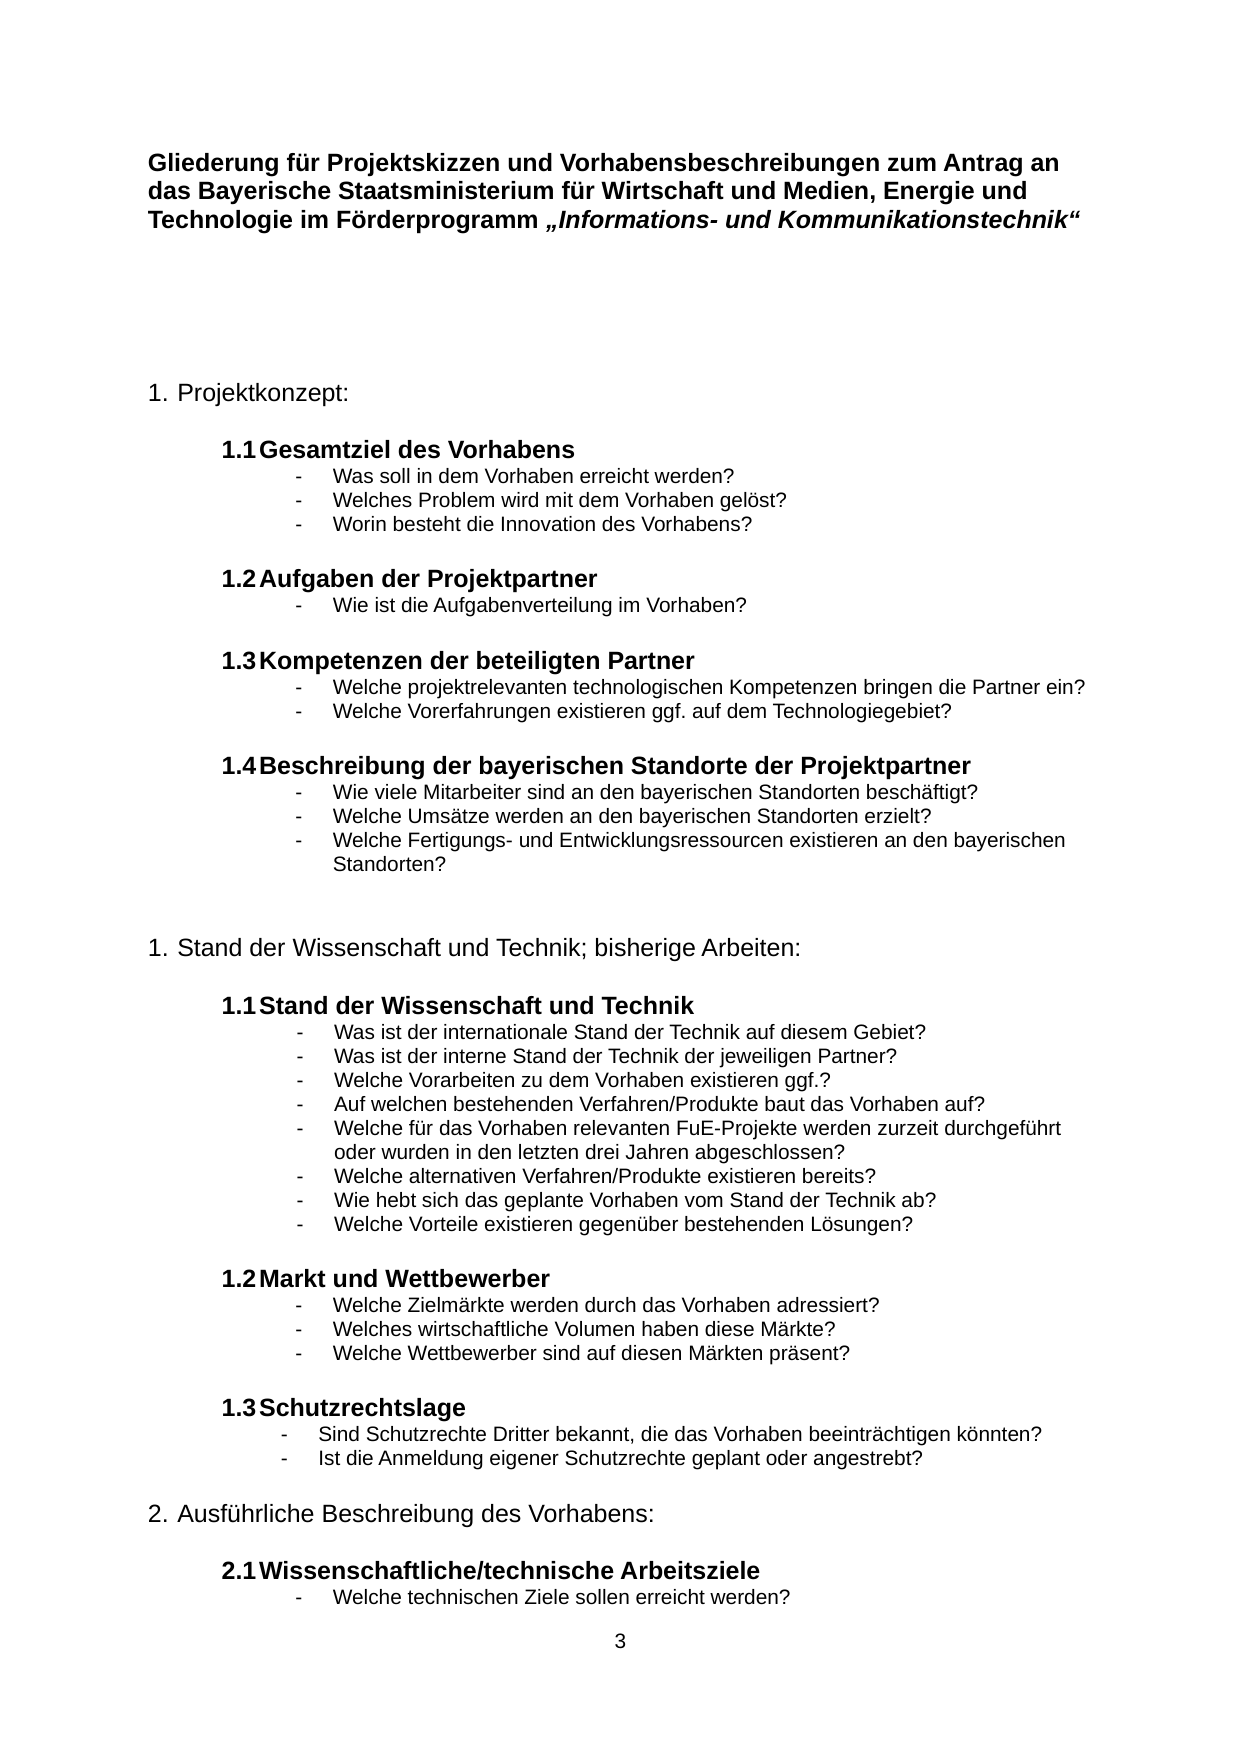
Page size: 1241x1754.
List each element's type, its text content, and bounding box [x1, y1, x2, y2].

list Stand der Wissenschaft und Technik [221, 991, 1093, 1020]
list Kompetenzen der beteiligten Partner [221, 646, 1093, 675]
list Welche Vorteile existieren gegenüber bestehenden Lösungen? [296, 1211, 1093, 1235]
list Was ist der interne Stand der Technik der jeweiligen Partner? [296, 1044, 1093, 1068]
list Welches Problem wird mit dem Vorhaben gelöst? [295, 488, 1093, 512]
list Welche Vorerfahrungen existieren ggf. auf dem Technologiegebiet? [295, 699, 1093, 723]
list Wissenschaftliche/technische Arbeitsziele [221, 1556, 1093, 1585]
list Beschreibung der bayerischen Standorte der Projektpartner [221, 751, 1093, 780]
list Projektkonzept: [148, 378, 1093, 406]
list Welche Umsätze werden an den bayerischen Standorten erzielt? [295, 804, 1093, 828]
list Ist die Anmeldung eigener Schutzrechte geplant oder angestrebt? [281, 1446, 1093, 1470]
list Welche alternativen Verfahren/Produkte existieren bereits? [296, 1163, 1093, 1187]
list Welche Vorarbeiten zu dem Vorhaben existieren ggf.? [296, 1068, 1093, 1092]
list Stand der Wissenschaft und Technik; bisherige Arbeiten: [148, 933, 1093, 962]
list Wie ist die Aufgabenverteilung im Vorhaben? [295, 593, 1093, 617]
list Welche für das Vorhaben relevanten FuE-Projekte werden zurzeit durchgeführt oder wurden in den letzten drei Jahren abgeschlossen? [296, 1116, 1093, 1163]
list Welches wirtschaftliche Volumen haben diese Märkte? [295, 1317, 1093, 1341]
list Sind Schutzrechte Dritter bekannt, die das Vorhaben beeinträchtigen könnten? [281, 1422, 1093, 1446]
list Wie hebt sich das geplante Vorhaben vom Stand der Technik ab? [296, 1187, 1093, 1211]
list Welche Zielmärkte werden durch das Vorhaben adressiert? [295, 1293, 1093, 1317]
list Gesamtziel des Vorhabens [221, 435, 1093, 464]
list Was soll in dem Vorhaben erreicht werden? [295, 464, 1093, 488]
list Wie viele Mitarbeiter sind an den bayerischen Standorten beschäftigt? [295, 780, 1093, 804]
list Aufgaben der Projektpartner [221, 564, 1093, 593]
list Was ist der internationale Stand der Technik auf diesem Gebiet? [296, 1020, 1093, 1044]
list Worin besteht die Innovation des Vorhabens? [295, 512, 1093, 536]
list Welche projektrelevanten technologischen Kompetenzen bringen die Partner ein? [295, 675, 1093, 699]
list Markt und Wettbewerber [221, 1264, 1093, 1293]
list Welche Wettbewerber sind auf diesen Märkten präsent? [295, 1341, 1093, 1365]
list Ausführliche Beschreibung des Vorhabens: [148, 1499, 1093, 1528]
list Auf welchen bestehenden Verfahren/Produkte baut das Vorhaben auf? [296, 1092, 1093, 1116]
text Gliederung für Projektskizzen und Vorhabensbeschreibungen zum Antrag an das Bayerische Staatsministerium für Wirtschaft und Medien, Energie und Technologie im Förderprogramm „Informations- und Kommunikationstechnik“ [148, 148, 1093, 234]
list Welche technischen Ziele sollen erreicht werden? [295, 1585, 1093, 1609]
list Schutzrechtslage [221, 1393, 1093, 1422]
list Welche Fertigungs- und Entwicklungsressourcen existieren an den bayerischen Standorten? [295, 828, 1093, 876]
